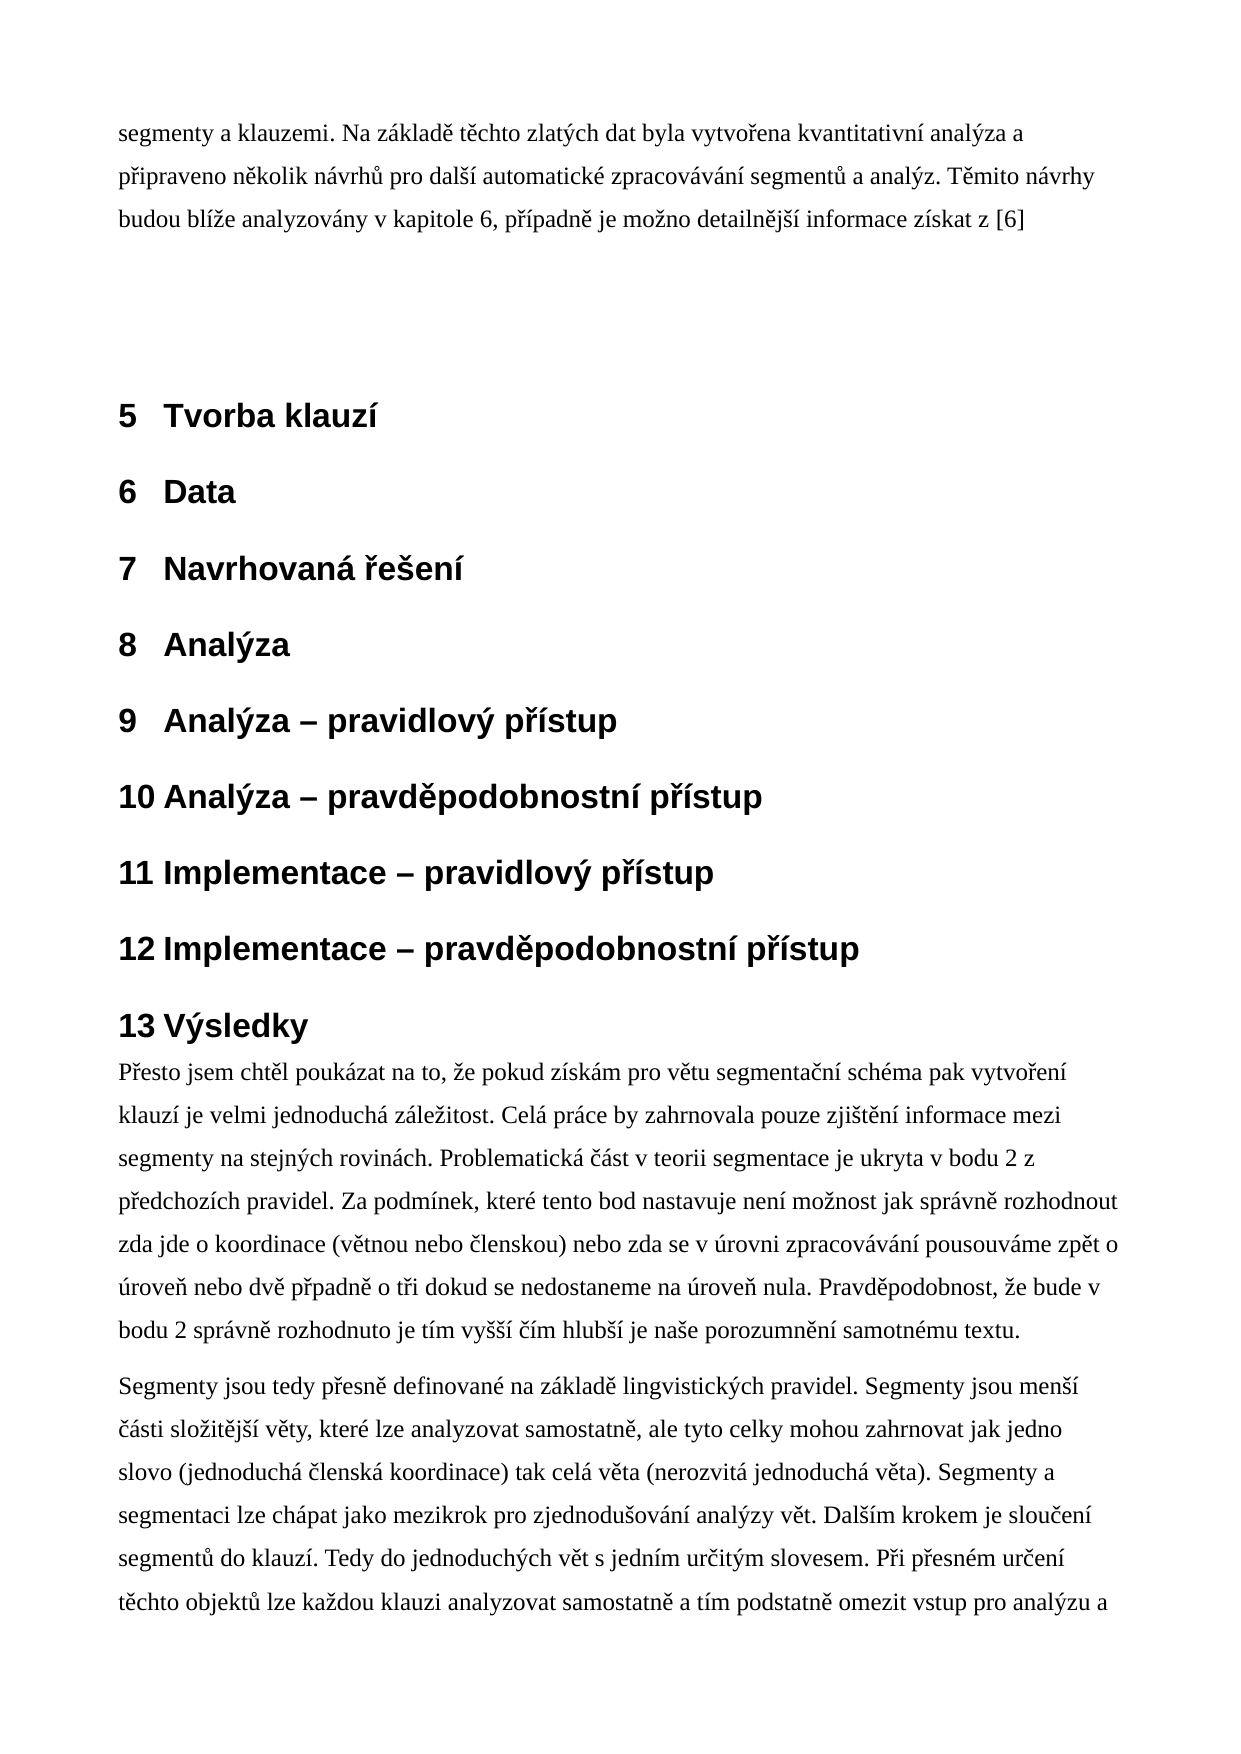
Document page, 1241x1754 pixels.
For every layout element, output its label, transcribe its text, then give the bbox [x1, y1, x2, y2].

text segmenty a klauzemi. Na základě těchto zlatých dat byla vytvořena kvantitativní analýza a připraveno několik návrhů pro další automatické zpracovávání segmentů a analýz. Těmito návrhy budou blíže analyzovány v kapitole 6, případně je možno detailnější informace získat z [6] [118, 118, 1122, 233]
subtitle Tvorba klauzí [118, 396, 1122, 435]
subtitle Implementace – pravidlový přístup [118, 853, 1122, 892]
text Přesto jsem chtěl poukázat na to, že pokud získám pro větu segmentační schéma pak vytvoření klauzí je velmi jednoduchá záležitost. Celá práce by zahrnovala pouze zjištění informace mezi segmenty na stejných rovinách. Problematická část v teorii segmentace je ukryta v bodu 2 z předchozích pravidel. Za podmínek, které tento bod nastavuje není možnost jak správně rozhodnout zda jde o koordinace (větnou nebo členskou) nebo zda se v úrovni zpracovávání pousouváme zpět o úroveň nebo dvě přpadně o tři dokud se nedostaneme na úroveň nula. Pravděpodobnost, že bude v bodu 2 správně rozhodnuto je tím vyšší čím hlubší je naše porozumnění samotnému textu. [118, 1057, 1122, 1344]
subtitle Navrhovaná řešení [118, 548, 1122, 587]
subtitle Data [118, 472, 1122, 511]
subtitle Analýza – pravidlový přístup [118, 701, 1122, 739]
subtitle Implementace – pravděpodobnostní přístup [118, 929, 1122, 968]
subtitle Analýza [118, 625, 1122, 663]
subtitle Výsledky [118, 1005, 1122, 1044]
text Segmenty jsou tedy přesně definované na základě lingvistických pravidel. Segmenty jsou menší části složitější věty, které lze analyzovat samostatně, ale tyto celky mohou zahrnovat jak jedno slovo (jednoduchá členská koordinace) tak celá věta (nerozvitá jednoduchá věta). Segmenty a segmentaci lze chápat jako mezikrok pro zjednodušování analýzy vět. Dalším krokem je sloučení segmentů do klauzí. Tedy do jednoduchých vět s jedním určitým slovesem. Při přesném určení těchto objektů lze každou klauzi analyzovat samostatně a tím podstatně omezit vstup pro analýzu a [118, 1371, 1122, 1615]
subtitle Analýza – pravděpodobnostní přístup [118, 777, 1122, 816]
